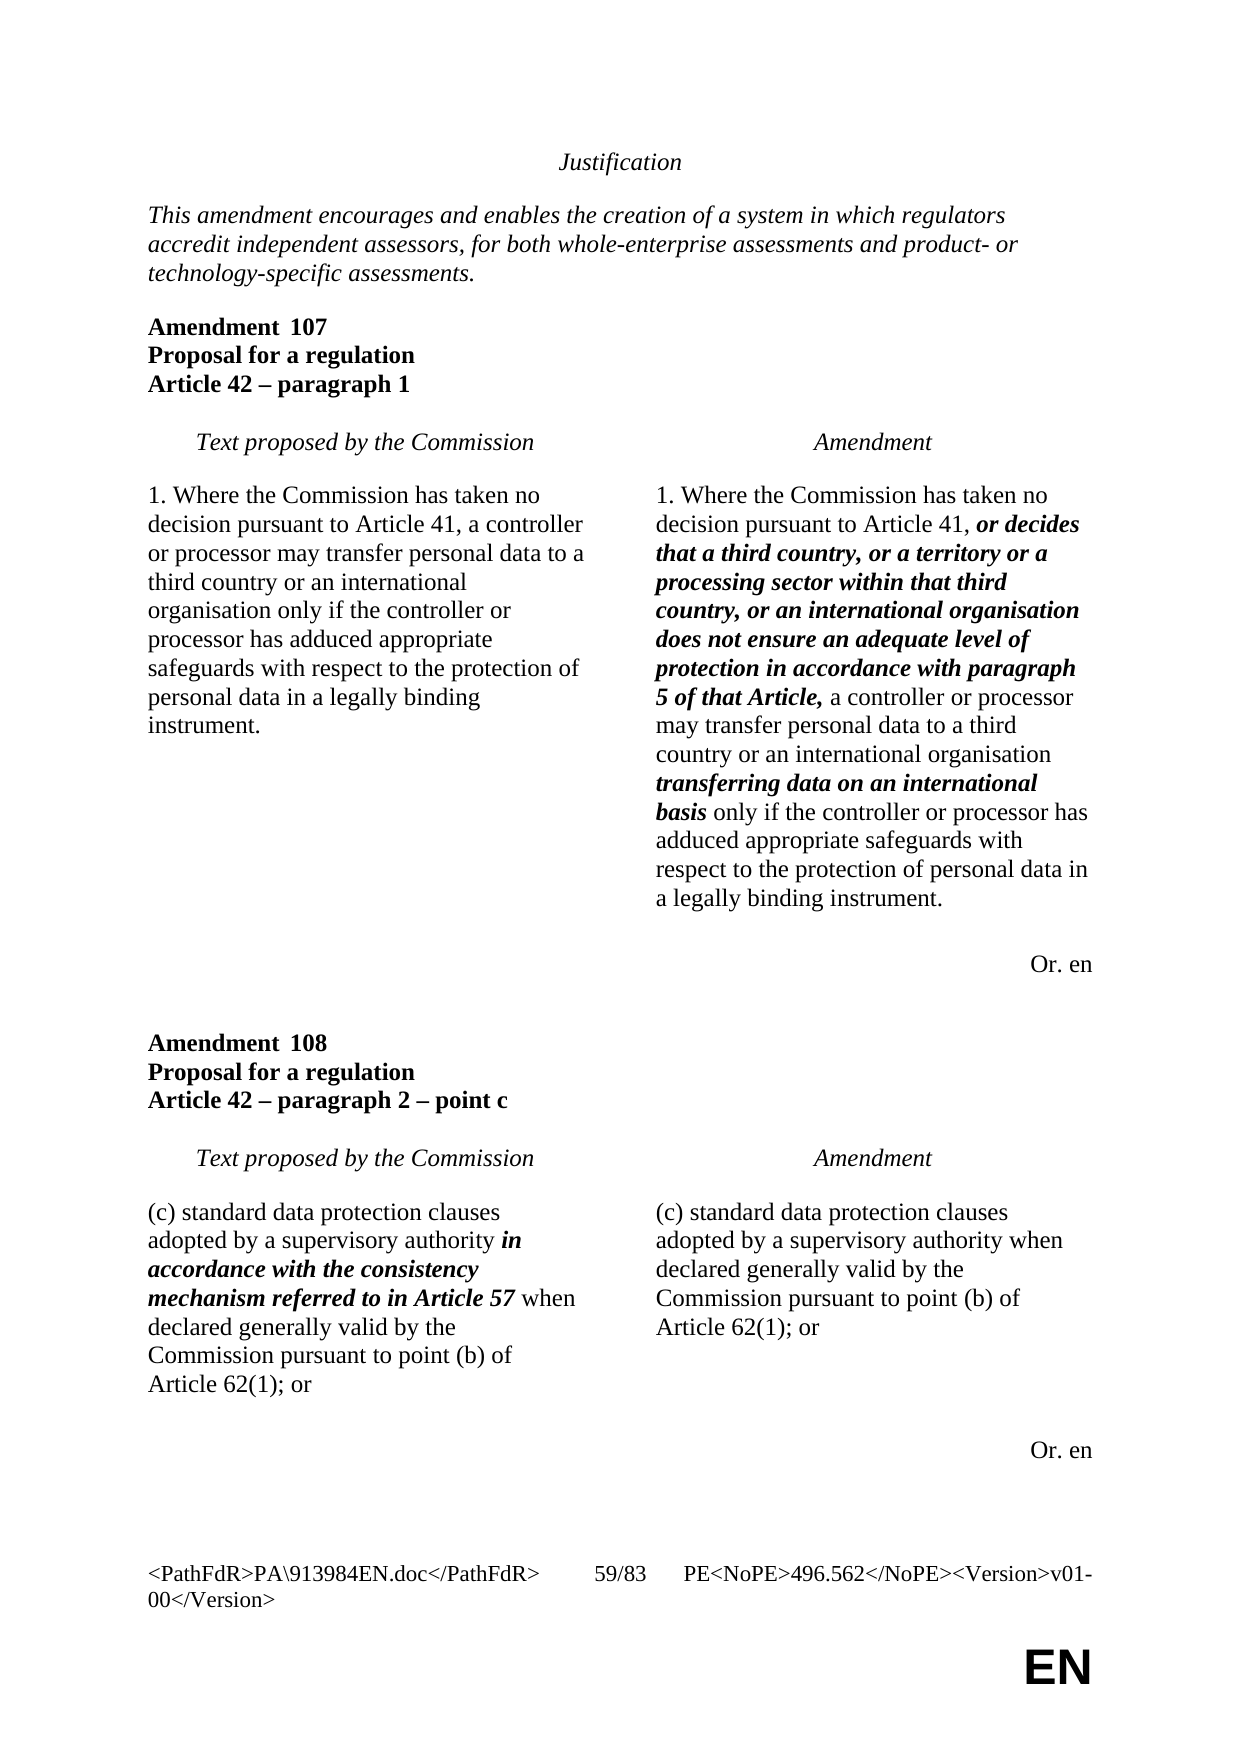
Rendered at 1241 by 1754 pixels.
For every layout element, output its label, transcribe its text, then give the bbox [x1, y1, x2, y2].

table_header [112, 1114, 1128, 1143]
table_cell (c) standard data protection clauses adopted by a supervisory authority when declared generally valid by the Commission pursuant to point (b) of Article 62(1); or [620, 1197, 1128, 1411]
text Or. <Original>{EN}en</Original> [148, 1436, 1092, 1464]
table_cell Amendment [620, 427, 1128, 481]
text <Amend>Amendment <NumAm>107</NumAm> [148, 312, 1092, 341]
table_cell Text proposed by the Commission [112, 1143, 620, 1197]
table_cell 1. Where the Commission has taken no decision pursuant to Article 41, or decides that a third country, or a territory or a processing sector within that third country, or an international organisation does not ensure an adequate level of protection in accordance with paragraph 5 of that Article, a controller or processor may transfer personal data to a third country or an international organisation transferring data on an international basis only if the controller or processor has adduced appropriate safeguards with respect to the protection of personal data in a legally binding instrument. [620, 481, 1128, 924]
table_cell Amendment [620, 1143, 1128, 1197]
table_cell 1. Where the Commission has taken no decision pursuant to Article 41, a controller or processor may transfer personal data to a third country or an international organisation only if the controller or processor has adduced appropriate safeguards with respect to the protection of personal data in a legally binding instrument. [112, 481, 620, 924]
text <Article>Article 42 – paragraph 1</Article> [148, 369, 1092, 398]
text Or. <Original>{EN}en</Original> [148, 949, 1092, 978]
table_cell (c) standard data protection clauses adopted by a supervisory authority in accordance with the consistency mechanism referred to in Article 57 when declared generally valid by the Commission pursuant to point (b) of Article 62(1); or [112, 1197, 620, 1411]
text <DocAmend>Proposal for a regulation</DocAmend> [148, 341, 1092, 369]
text <Article>Article 42 – paragraph 2 – point c</Article> [148, 1086, 1092, 1114]
table_cell Text proposed by the Commission [112, 427, 620, 481]
table_header [112, 398, 1128, 427]
title <TitreJust>Justification</TitreJust> [148, 147, 1092, 176]
text <DocAmend>Proposal for a regulation</DocAmend> [148, 1057, 1092, 1086]
text <Amend>Amendment <NumAm>108</NumAm> [148, 1028, 1092, 1057]
text This amendment encourages and enables the creation of a system in which regulators accredit independent assessors, for both whole-enterprise assessments and product- or technology-specific assessments. [148, 201, 1092, 287]
